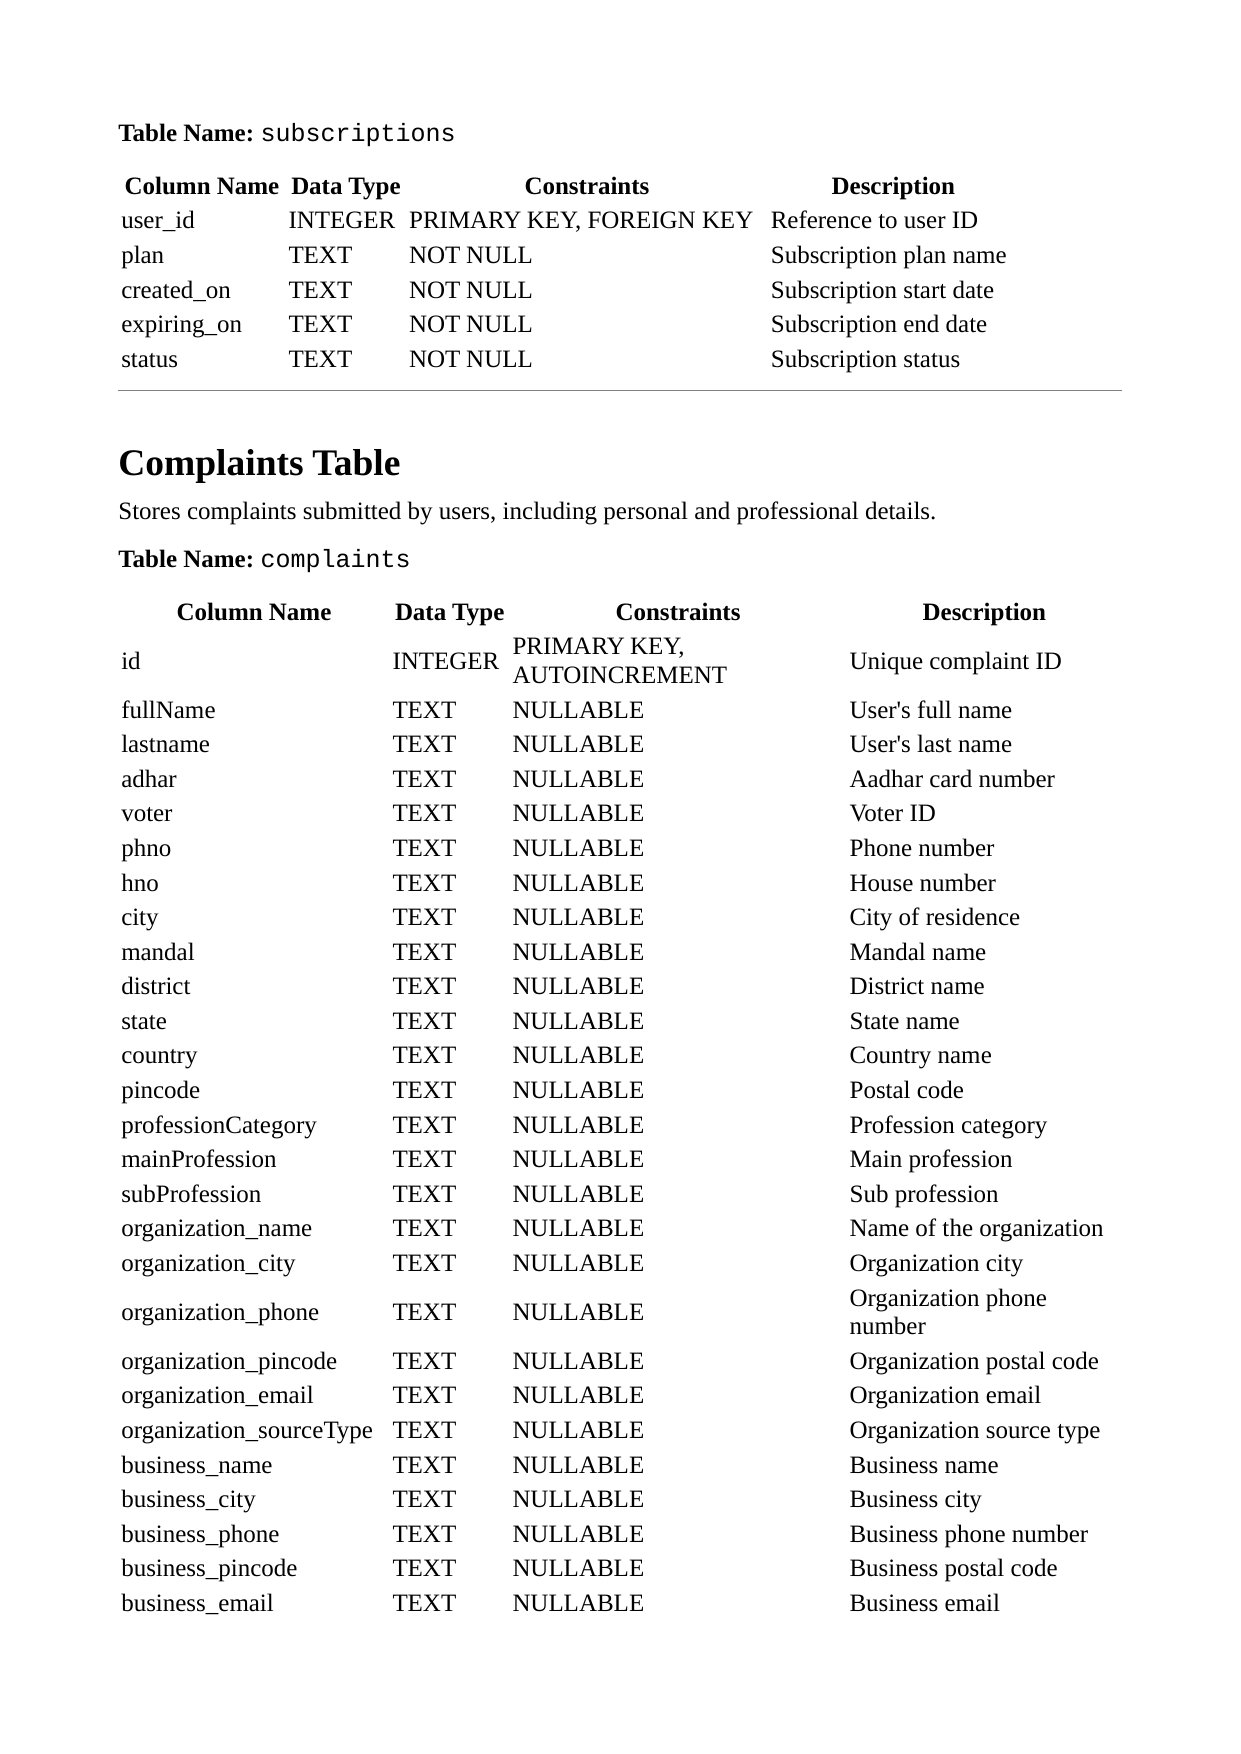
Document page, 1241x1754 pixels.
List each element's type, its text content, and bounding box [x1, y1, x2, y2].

table_cell City of residence [846, 899, 1122, 934]
table_cell TEXT [389, 830, 509, 865]
table_cell NOT NULL [406, 272, 768, 306]
table_cell city [118, 899, 389, 934]
table_cell organization_email [118, 1378, 389, 1412]
table_cell TEXT [389, 899, 509, 934]
table_cell NULLABLE [509, 1038, 846, 1072]
table_cell NULLABLE [509, 1551, 846, 1585]
table_cell House number [846, 865, 1122, 899]
table_cell NULLABLE [509, 969, 846, 1003]
table_cell Mandal name [846, 934, 1122, 968]
table_cell NULLABLE [509, 1378, 846, 1412]
table_cell organization_phone [118, 1280, 389, 1343]
table_cell NULLABLE [509, 1516, 846, 1551]
table_cell TEXT [389, 1516, 509, 1551]
table_cell TEXT [389, 1280, 509, 1343]
table_cell NULLABLE [509, 1585, 846, 1620]
table_cell TEXT [389, 692, 509, 726]
table_cell voter [118, 796, 389, 830]
table_cell Business name [846, 1447, 1122, 1481]
table_cell TEXT [389, 1378, 509, 1412]
table_cell TEXT [389, 1551, 509, 1585]
table_cell NOT NULL [406, 341, 768, 376]
table_cell Aadhar card number [846, 761, 1122, 796]
table_header Column Name [118, 594, 389, 628]
table_cell TEXT [389, 1245, 509, 1280]
table_cell adhar [118, 761, 389, 796]
table_cell NULLABLE [509, 865, 846, 899]
table_cell Profession category [846, 1107, 1122, 1141]
table_header Constraints [406, 168, 768, 203]
table_cell TEXT [389, 761, 509, 796]
table_cell user_id [118, 203, 285, 237]
table_cell TEXT [389, 1141, 509, 1176]
table_cell Business city [846, 1481, 1122, 1516]
table_cell Unique complaint ID [846, 629, 1122, 692]
table_cell NULLABLE [509, 1447, 846, 1481]
table_cell TEXT [389, 1176, 509, 1211]
table_cell TEXT [389, 1447, 509, 1481]
table_cell TEXT [389, 1585, 509, 1620]
table_cell Subscription status [768, 341, 1019, 376]
table_cell State name [846, 1003, 1122, 1038]
table_cell TEXT [389, 1211, 509, 1245]
table_cell Business phone number [846, 1516, 1122, 1551]
table_cell TEXT [389, 726, 509, 761]
table_cell business_city [118, 1481, 389, 1516]
table_cell created_on [118, 272, 285, 306]
table_cell NOT NULL [406, 306, 768, 341]
table_cell Organization city [846, 1245, 1122, 1280]
table_cell TEXT [285, 237, 406, 272]
table_cell Subscription end date [768, 306, 1019, 341]
table_cell TEXT [389, 1343, 509, 1378]
table_cell TEXT [389, 1107, 509, 1141]
table_cell Business postal code [846, 1551, 1122, 1585]
table_cell business_phone [118, 1516, 389, 1551]
table_cell organization_name [118, 1211, 389, 1245]
table_cell Name of the organization [846, 1211, 1122, 1245]
table_cell fullName [118, 692, 389, 726]
table_header Description [846, 594, 1122, 628]
table_cell Organization source type [846, 1412, 1122, 1447]
table_cell Subscription start date [768, 272, 1019, 306]
table_cell NULLABLE [509, 761, 846, 796]
subtitle Complaints Table [118, 441, 1122, 484]
table_cell TEXT [389, 1072, 509, 1107]
table_cell PRIMARY KEY, FOREIGN KEY [406, 203, 768, 237]
table_cell lastname [118, 726, 389, 761]
table_cell Business email [846, 1585, 1122, 1620]
table_cell User's last name [846, 726, 1122, 761]
table_cell TEXT [389, 865, 509, 899]
table_cell Organization phone number [846, 1280, 1122, 1343]
table_cell district [118, 969, 389, 1003]
table_cell NULLABLE [509, 1176, 846, 1211]
text Table Name: complaints [118, 544, 1122, 575]
table_cell status [118, 341, 285, 376]
table_cell NULLABLE [509, 1141, 846, 1176]
table_cell NULLABLE [509, 830, 846, 865]
table_cell NULLABLE [509, 726, 846, 761]
table_cell NULLABLE [509, 692, 846, 726]
table_cell Main profession [846, 1141, 1122, 1176]
table_cell NULLABLE [509, 1245, 846, 1280]
table_cell TEXT [285, 341, 406, 376]
table_cell NULLABLE [509, 934, 846, 968]
table_cell hno [118, 865, 389, 899]
table_cell TEXT [389, 796, 509, 830]
table_cell NULLABLE [509, 1107, 846, 1141]
table_cell organization_city [118, 1245, 389, 1280]
table_header Data Type [389, 594, 509, 628]
table_cell TEXT [389, 969, 509, 1003]
table_cell INTEGER [285, 203, 406, 237]
table_cell business_name [118, 1447, 389, 1481]
table_cell Subscription plan name [768, 237, 1019, 272]
table_cell INTEGER [389, 629, 509, 692]
table_cell Sub profession [846, 1176, 1122, 1211]
table_cell plan [118, 237, 285, 272]
table_cell Country name [846, 1038, 1122, 1072]
table_cell Phone number [846, 830, 1122, 865]
table_cell TEXT [285, 272, 406, 306]
table_cell organization_sourceType [118, 1412, 389, 1447]
table_cell NULLABLE [509, 899, 846, 934]
table_cell country [118, 1038, 389, 1072]
table_cell subProfession [118, 1176, 389, 1211]
table_cell District name [846, 969, 1122, 1003]
table_cell Reference to user ID [768, 203, 1019, 237]
table_header Data Type [285, 168, 406, 203]
table_cell NULLABLE [509, 1003, 846, 1038]
table_cell NULLABLE [509, 1072, 846, 1107]
table_cell id [118, 629, 389, 692]
table_cell TEXT [389, 1003, 509, 1038]
table_cell NULLABLE [509, 1481, 846, 1516]
table_cell PRIMARY KEY, AUTOINCREMENT [509, 629, 846, 692]
table_header Column Name [118, 168, 285, 203]
table_cell state [118, 1003, 389, 1038]
table_cell TEXT [285, 306, 406, 341]
table_cell business_email [118, 1585, 389, 1620]
table_cell expiring_on [118, 306, 285, 341]
table_header Description [768, 168, 1019, 203]
table_cell TEXT [389, 1038, 509, 1072]
table_cell Postal code [846, 1072, 1122, 1107]
table_cell NULLABLE [509, 1280, 846, 1343]
table_cell professionCategory [118, 1107, 389, 1141]
table_cell Voter ID [846, 796, 1122, 830]
table_header Constraints [509, 594, 846, 628]
table_cell organization_pincode [118, 1343, 389, 1378]
table_cell NULLABLE [509, 1343, 846, 1378]
table_cell TEXT [389, 1412, 509, 1447]
table_cell TEXT [389, 934, 509, 968]
table_cell pincode [118, 1072, 389, 1107]
table_cell NULLABLE [509, 1211, 846, 1245]
table_cell Organization email [846, 1378, 1122, 1412]
table_cell business_pincode [118, 1551, 389, 1585]
table_cell mainProfession [118, 1141, 389, 1176]
text Table Name: subscriptions [118, 118, 1122, 149]
table_cell TEXT [389, 1481, 509, 1516]
table_cell mandal [118, 934, 389, 968]
table_cell phno [118, 830, 389, 865]
table_cell NULLABLE [509, 1412, 846, 1447]
table_cell User's full name [846, 692, 1122, 726]
table_cell NOT NULL [406, 237, 768, 272]
table_cell NULLABLE [509, 796, 846, 830]
table_cell Organization postal code [846, 1343, 1122, 1378]
text Stores complaints submitted by users, including personal and professional details. [118, 496, 1122, 525]
